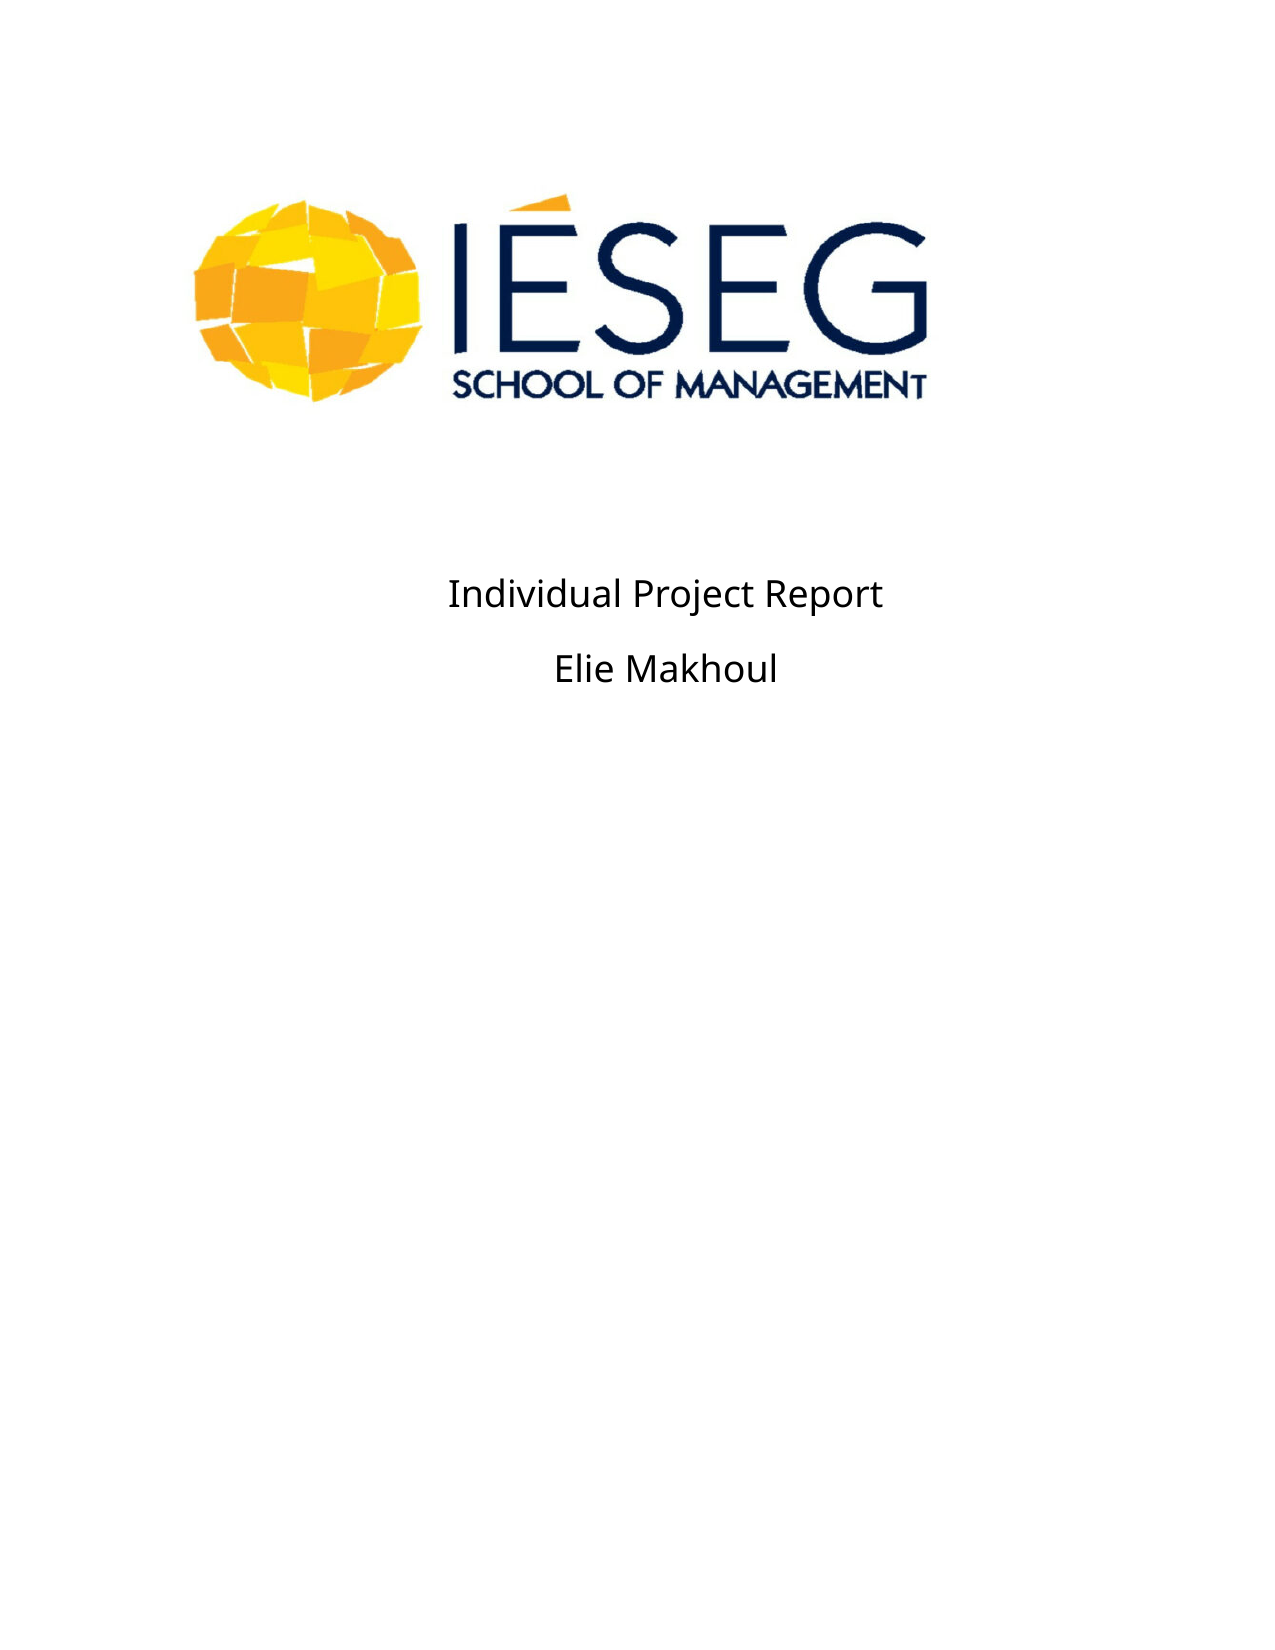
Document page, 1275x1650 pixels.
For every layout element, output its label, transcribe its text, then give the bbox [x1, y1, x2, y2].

text Elie Makhoul [75, 642, 1256, 693]
text Individual Project Report [75, 567, 1256, 618]
